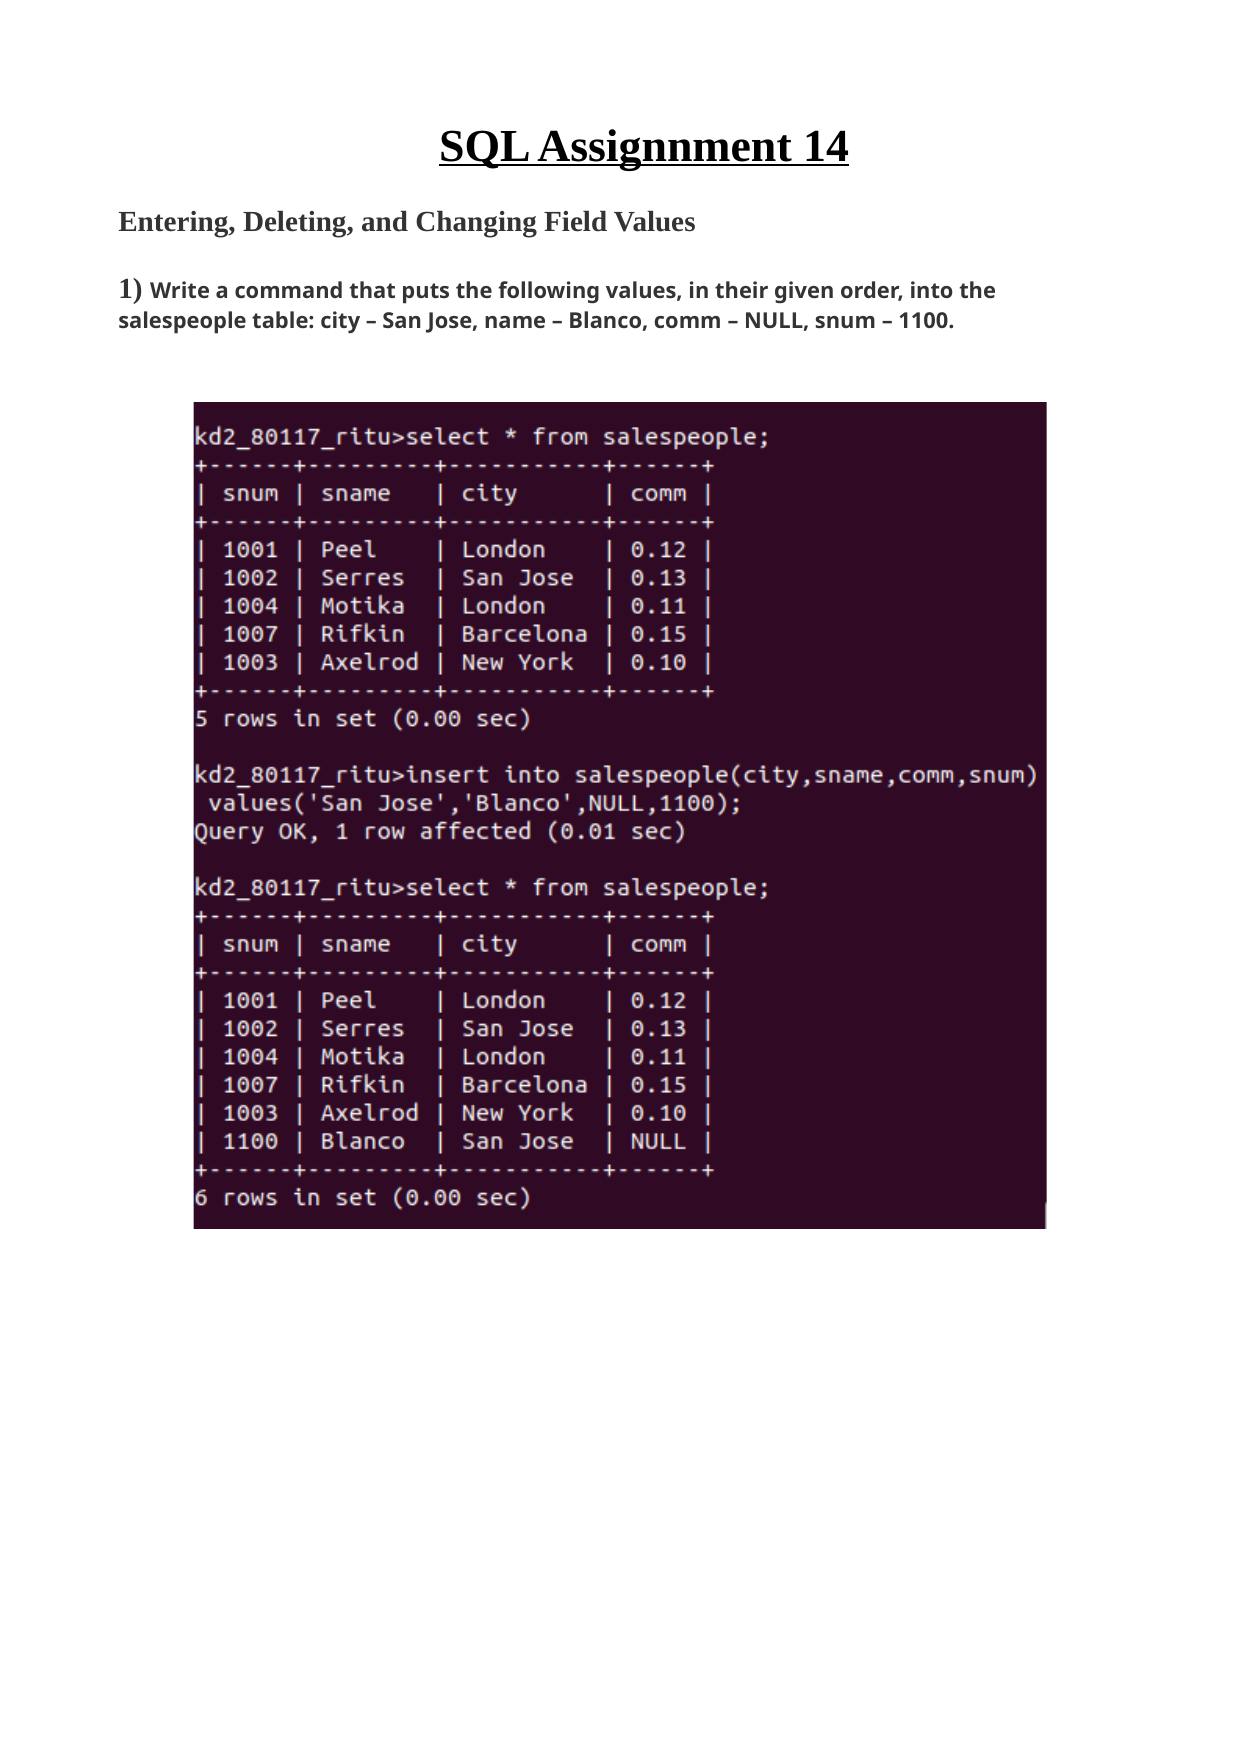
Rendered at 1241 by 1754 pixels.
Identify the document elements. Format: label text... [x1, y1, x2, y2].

text Entering, Deleting, and Changing Field Values [118, 204, 1122, 238]
text SQL Assignnment 14 [118, 118, 1122, 171]
text 1) Write a command that puts the following values, in their given order, into the salespeople table: city – San Jose, name – Blanco, comm – NULL, snum – 1100. [118, 271, 1122, 335]
picture [193, 402, 1047, 1229]
